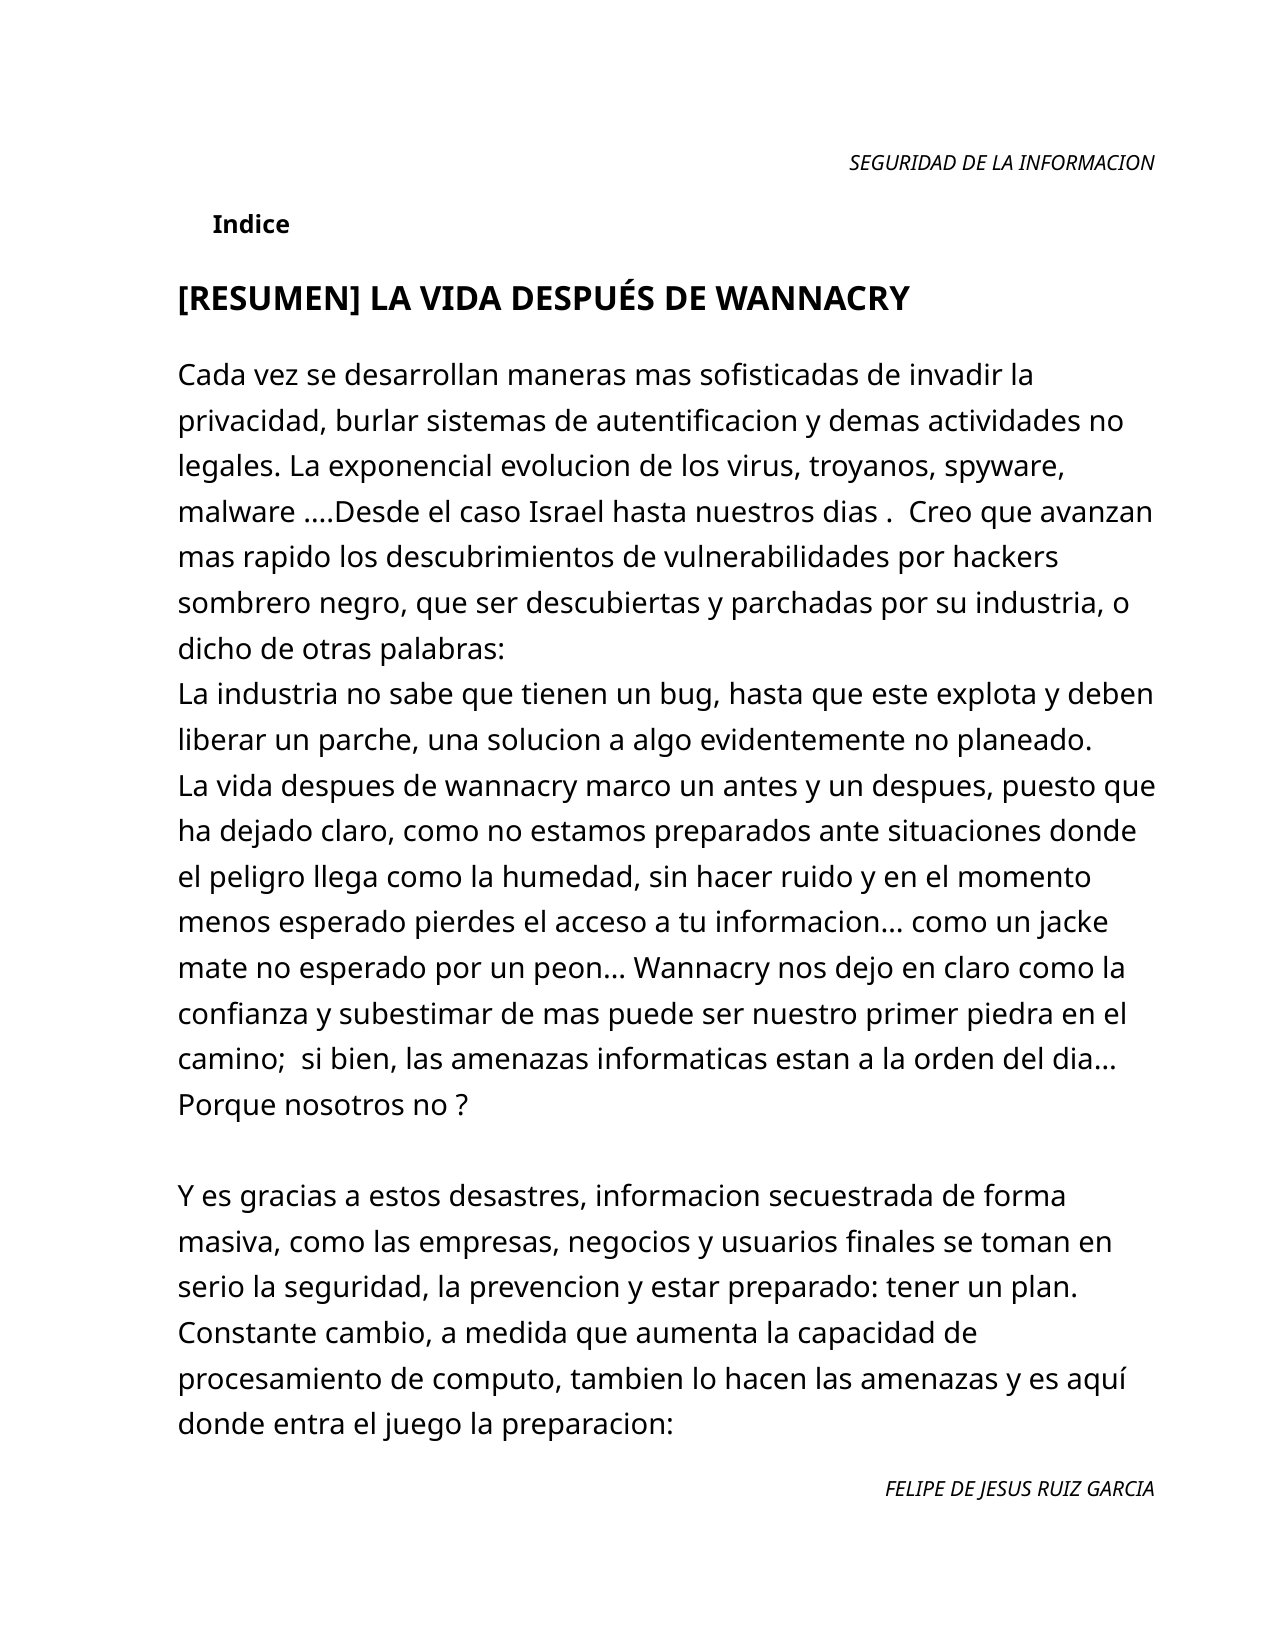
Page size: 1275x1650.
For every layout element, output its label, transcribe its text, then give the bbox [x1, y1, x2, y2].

text Y es gracias a estos desastres, informacion secuestrada de forma masiva, como las empresas, negocios y usuarios finales se toman en serio la seguridad, la prevencion y estar preparado: tener un plan. Constante cambio, a medida que aumenta la capacidad de procesamiento de computo, tambien lo hacen las amenazas y es aquí donde entra el juego la preparacion: [177, 1175, 1157, 1443]
text Indice [177, 207, 1157, 241]
text [RESUMEN] LA VIDA DESPUÉS DE WANNACRY [177, 275, 1157, 320]
text Cada vez se desarrollan maneras mas sofisticadas de invadir la privacidad, burlar sistemas de autentificacion y demas actividades no legales. La exponencial evolucion de los virus, troyanos, spyware, malware ….Desde el caso Israel hasta nuestros dias . Creo que avanzan mas rapido los descubrimientos de vulnerabilidades por hackers sombrero negro, que ser descubiertas y parchadas por su industria, o dicho de otras palabras: La industria no sabe que tienen un bug, hasta que este explota y deben liberar un parche, una solucion a algo evidentemente no planeado. [177, 354, 1157, 759]
text La vida despues de wannacry marco un antes y un despues, puesto que ha dejado claro, como no estamos preparados ante situaciones donde el peligro llega como la humedad, sin hacer ruido y en el momento menos esperado pierdes el acceso a tu informacion… como un jacke mate no esperado por un peon… Wannacry nos dejo en claro como la confianza y subestimar de mas puede ser nuestro primer piedra en el camino; si bien, las amenazas informaticas estan a la orden del dia… Porque nosotros no ? [177, 765, 1157, 1124]
